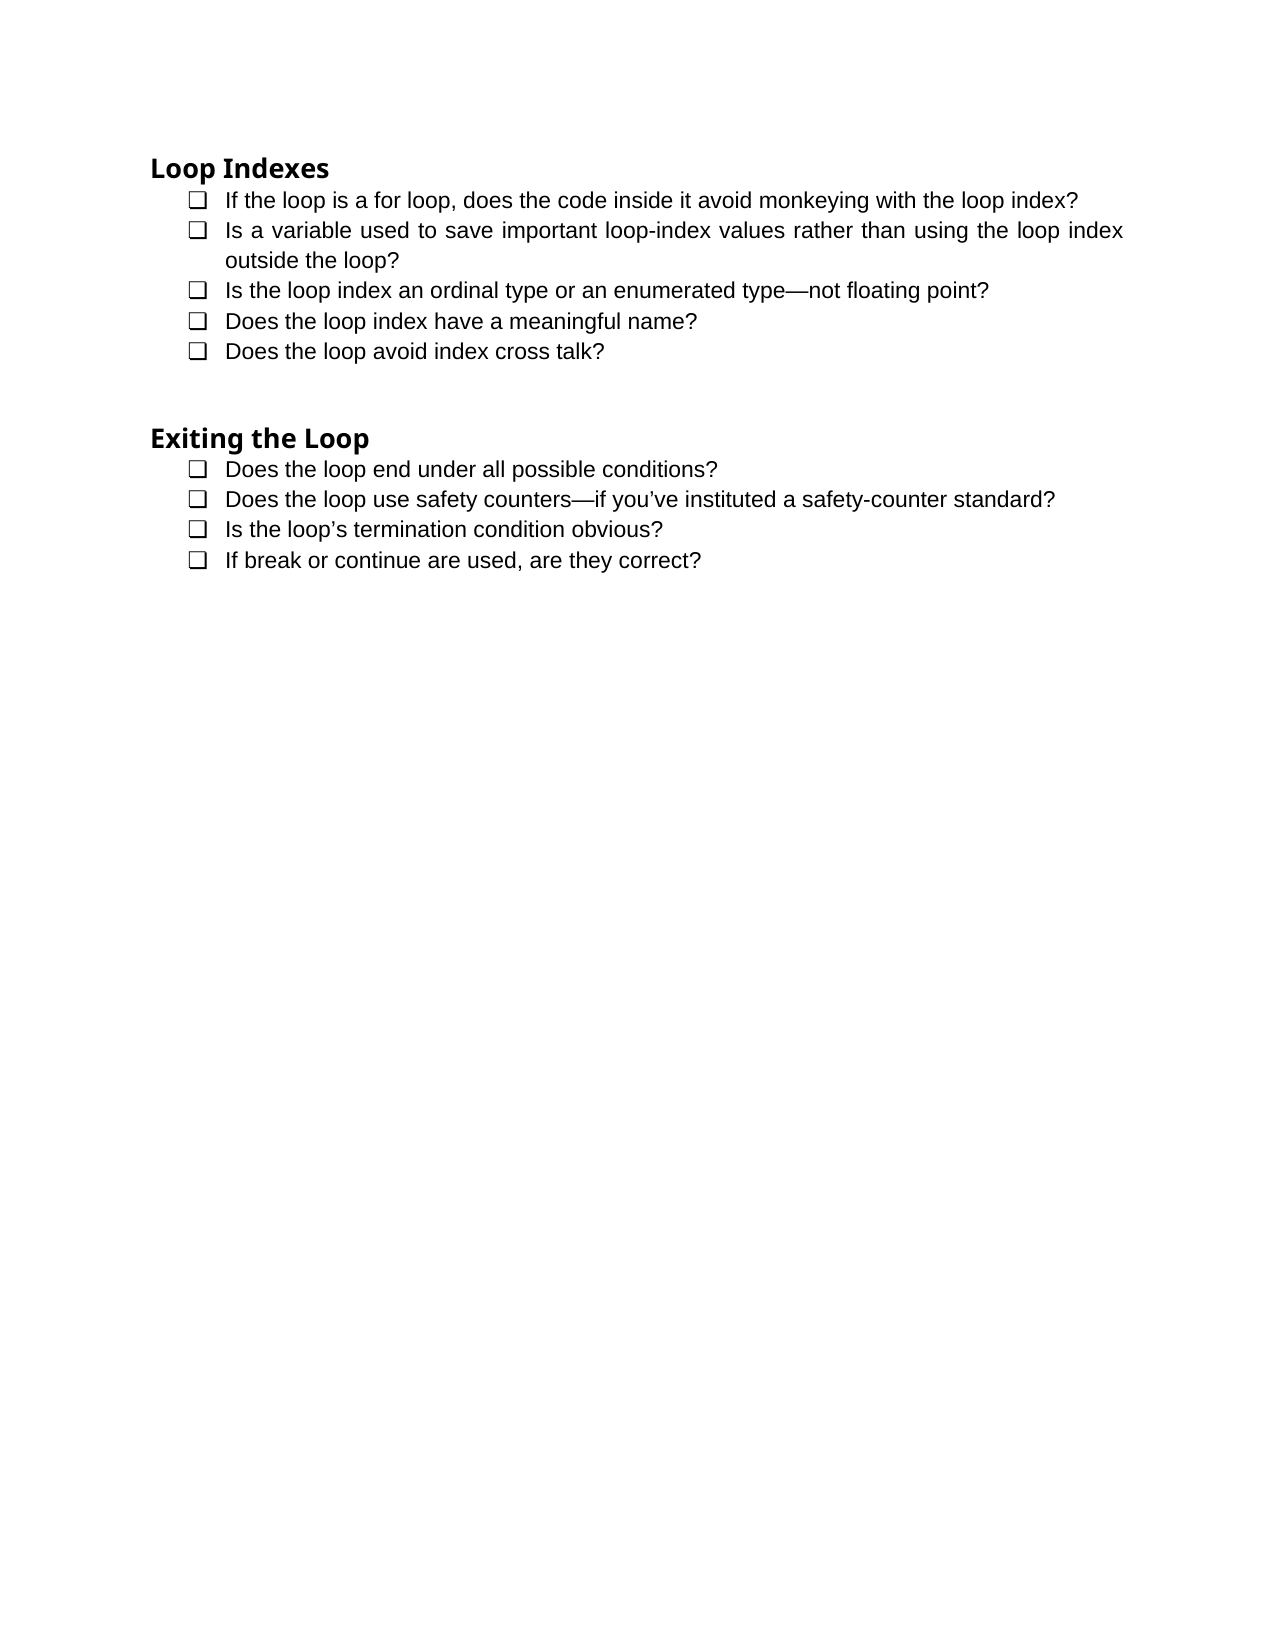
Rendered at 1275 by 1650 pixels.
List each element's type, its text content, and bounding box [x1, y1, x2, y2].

list If the loop is a for loop, does the code inside it avoid monkeying with the loop index? [187, 187, 1125, 213]
list Does the loop end under all possible conditions? [187, 456, 1125, 482]
list Is a variable used to save important loop-index values rather than using the loop index outside the loop? [187, 217, 1125, 274]
list Does the loop avoid index cross talk? [187, 338, 1125, 364]
subtitle Loop Indexes [150, 150, 1125, 187]
list If break or continue are used, are they correct? [187, 547, 1125, 573]
list Is the loop index an ordinal type or an enumerated type—not floating point? [187, 277, 1125, 304]
list Does the loop index have a meaningful name? [187, 308, 1125, 334]
list Does the loop use safety counters—if you’ve instituted a safety-counter standard? [187, 486, 1125, 513]
list Is the loop’s termination condition obvious? [187, 516, 1125, 543]
subtitle Exiting the Loop [150, 419, 1125, 456]
